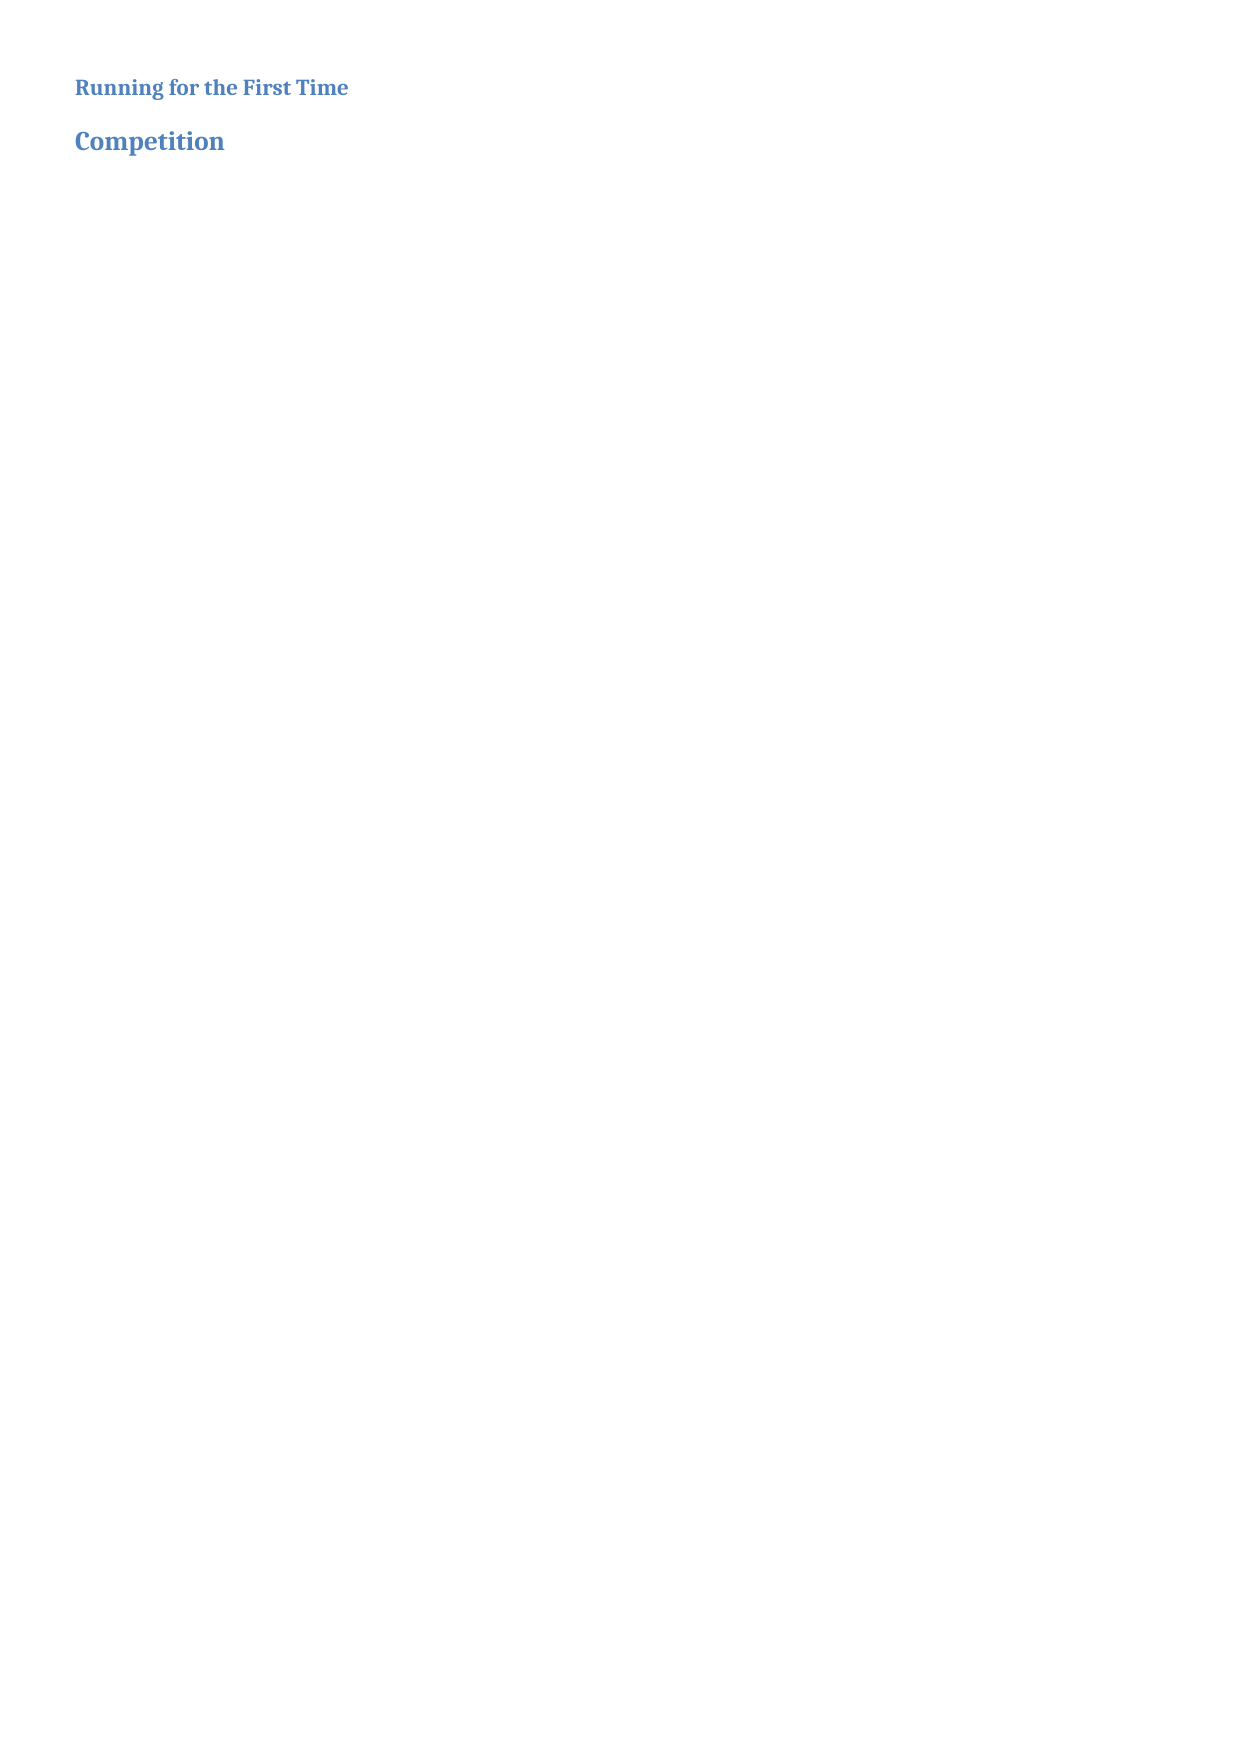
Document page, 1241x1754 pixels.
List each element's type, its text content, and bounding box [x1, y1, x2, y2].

subtitle Competition [75, 126, 1165, 157]
subtitle Running for the First Time [75, 75, 1165, 101]
